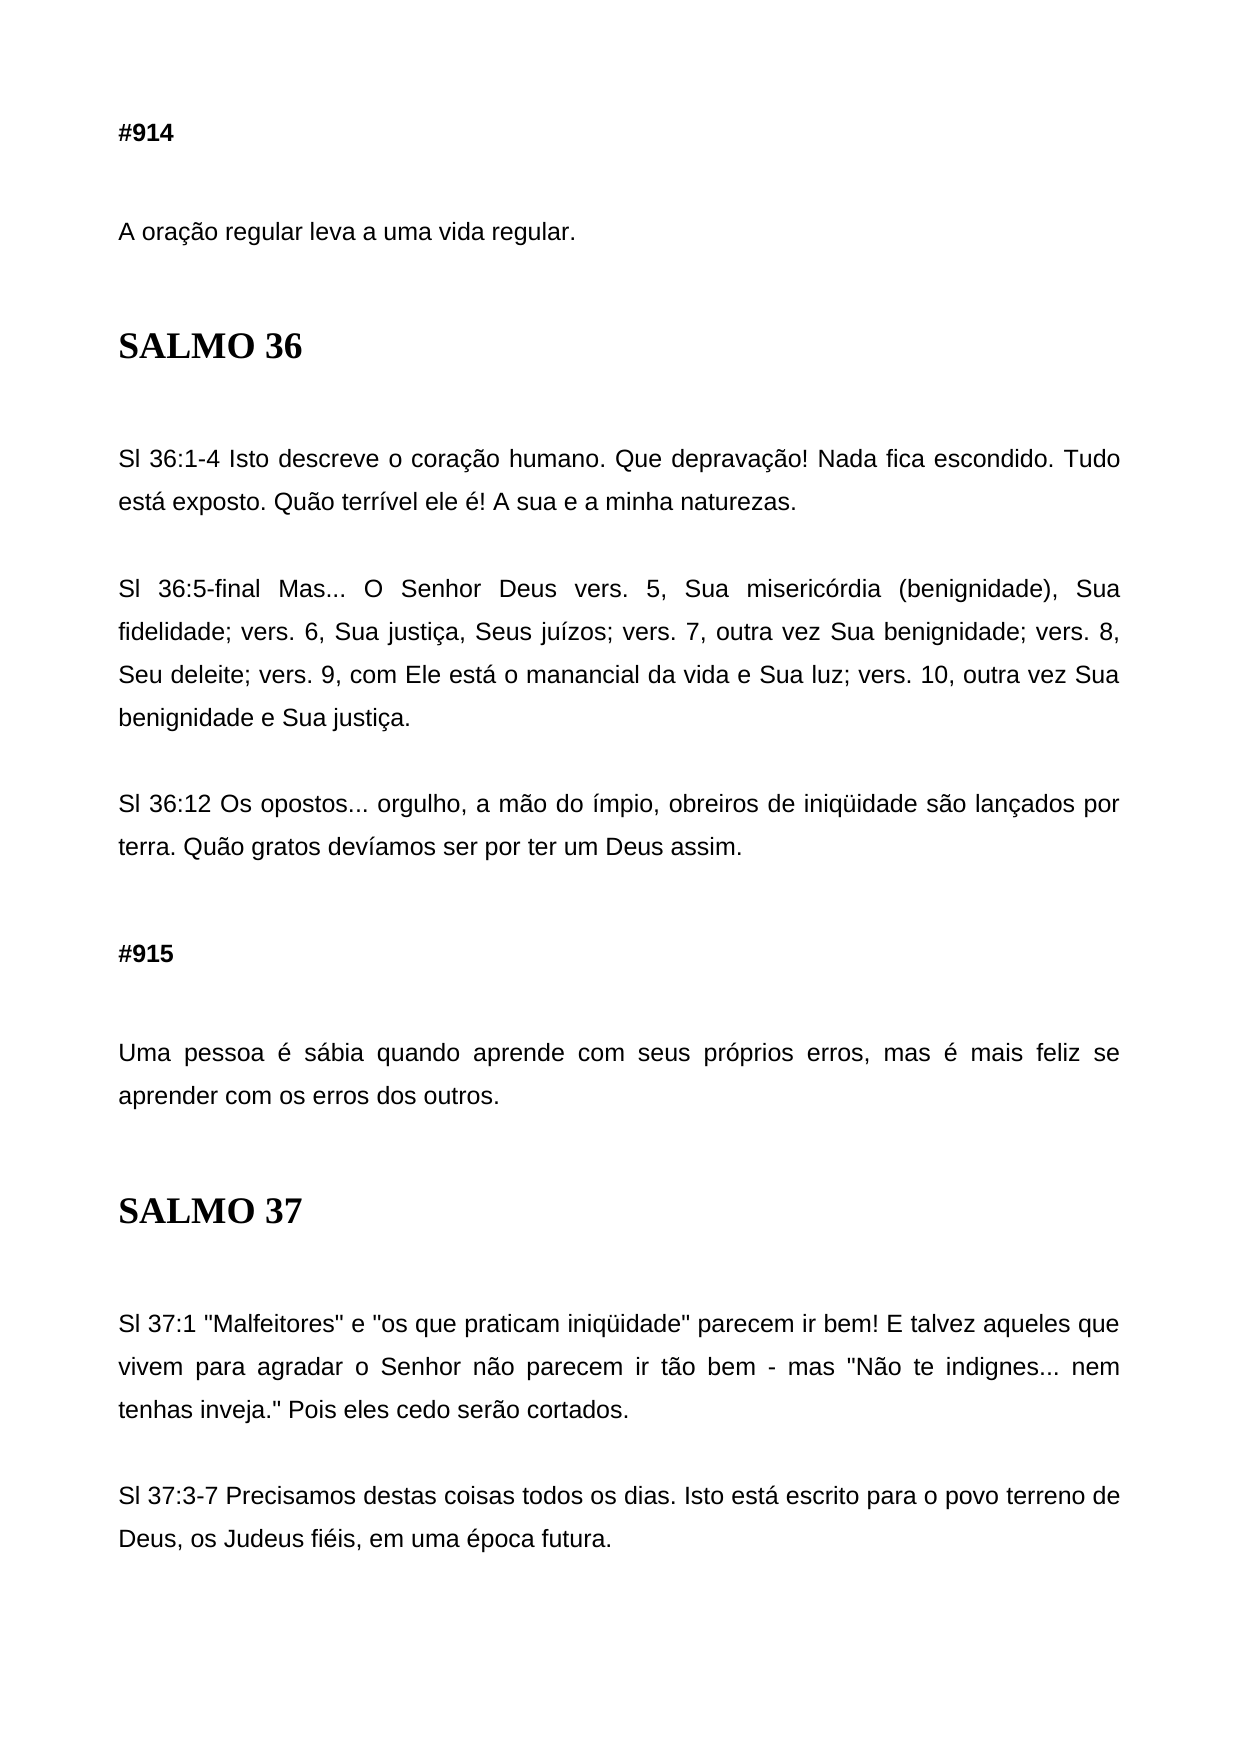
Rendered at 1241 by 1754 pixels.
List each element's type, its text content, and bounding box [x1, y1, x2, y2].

subtitle SALMO 37 [118, 1188, 1122, 1232]
text Sl 36:5-final Mas... O Senhor Deus vers. 5, Sua misericórdia (benignidade), Sua fidelidade; vers. 6, Sua justiça, Seus juízos; vers. 7, outra vez Sua benignidade; vers. 8, Seu deleite; vers. 9, com Ele está o manancial da vida e Sua luz; vers. 10, outra vez Sua benignidade e Sua justiça. [118, 574, 1122, 732]
text Uma pessoa é sábia quando aprende com seus próprios erros, mas é mais feliz se aprender com os erros dos outros. [118, 1038, 1122, 1110]
subtitle SALMO 36 [118, 324, 1122, 367]
text Sl 37:1 "Malfeitores" e "os que praticam iniqüidade" parecem ir bem! E talvez aqueles que vivem para agradar o Senhor não parecem ir tão bem - mas "Não te indignes... nem tenhas inveja." Pois eles cedo serão cortados. [118, 1309, 1122, 1424]
text Sl 36:12 Os opostos... orgulho, a mão do ímpio, obreiros de iniqüidade são lançados por terra. Quão gratos devíamos ser por ter um Deus assim. [118, 789, 1122, 861]
text Sl 36:1-4 Isto descreve o coração humano. Que depravação! Nada fica escondido. Tudo está exposto. Quão terrível ele é! A sua e a minha naturezas. [118, 444, 1122, 516]
text Sl 37:3-7 Precisamos destas coisas todos os dias. Isto está escrito para o povo terreno de Deus, os Judeus fiéis, em uma época futura. [118, 1481, 1122, 1553]
subtitle #915 [118, 939, 1122, 968]
subtitle #914 [118, 118, 1122, 147]
text A oração regular leva a uma vida regular. [118, 217, 1122, 246]
